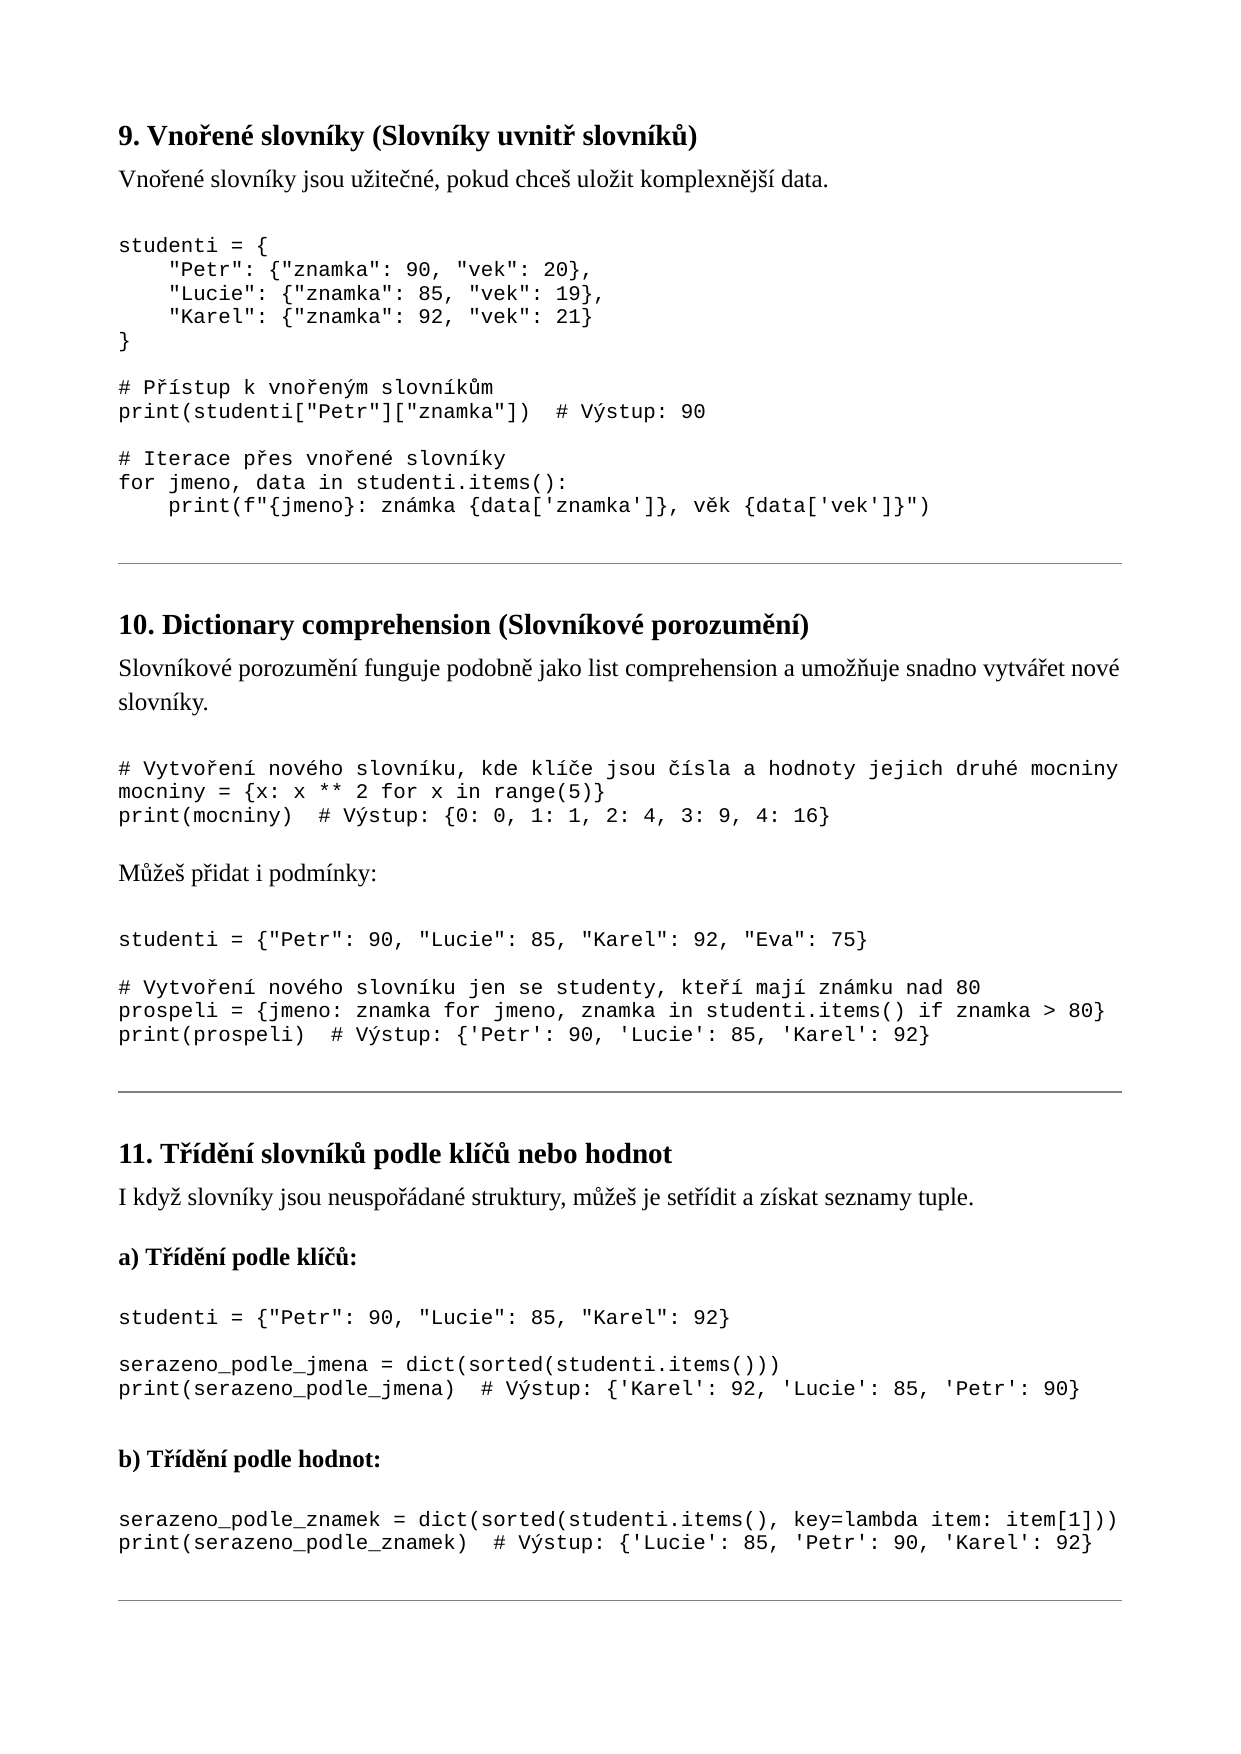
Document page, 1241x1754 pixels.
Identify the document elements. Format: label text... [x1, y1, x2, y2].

text studenti = {"Petr": 90, "Lucie": 85, "Karel": 92} [118, 1307, 1122, 1331]
text serazeno_podle_jmena = dict(sorted(studenti.items())) [118, 1354, 1122, 1378]
text # Iterace přes vnořené slovníky [118, 448, 1122, 472]
text # Vytvoření nového slovníku jen se studenty, kteří mají známku nad 80 [118, 977, 1122, 1000]
text mocniny = {x: x ** 2 for x in range(5)} [118, 781, 1122, 805]
text # Přístup k vnořeným slovníkům [118, 377, 1122, 401]
subtitle 11. Třídění slovníků podle klíčů nebo hodnot [118, 1136, 1122, 1169]
subtitle b) Třídění podle hodnot: [118, 1444, 1122, 1472]
text print(prospeli) # Výstup: {'Petr': 90, 'Lucie': 85, 'Karel': 92} [118, 1024, 1122, 1048]
text "Lucie": {"znamka": 85, "vek": 19}, [118, 283, 1122, 306]
text print(mocniny) # Výstup: {0: 0, 1: 1, 2: 4, 3: 9, 4: 16} [118, 805, 1122, 829]
text for jmeno, data in studenti.items(): [118, 472, 1122, 496]
text print(serazeno_podle_znamek) # Výstup: {'Lucie': 85, 'Petr': 90, 'Karel': 92} [118, 1532, 1122, 1556]
text "Petr": {"znamka": 90, "vek": 20}, [118, 259, 1122, 283]
text serazeno_podle_znamek = dict(sorted(studenti.items(), key=lambda item: item[1])) [118, 1508, 1122, 1532]
text I když slovníky jsou neuspořádané struktury, můžeš je setřídit a získat seznamy tuple. [118, 1182, 1122, 1211]
subtitle 10. Dictionary comprehension (Slovníkové porozumění) [118, 607, 1122, 641]
text } [118, 330, 1122, 354]
text studenti = {"Petr": 90, "Lucie": 85, "Karel": 92, "Eva": 75} [118, 929, 1122, 953]
text Můžeš přidat i podmínky: [118, 858, 1122, 887]
text print(serazeno_podle_jmena) # Výstup: {'Karel': 92, 'Lucie': 85, 'Petr': 90} [118, 1378, 1122, 1402]
subtitle 9. Vnořené slovníky (Slovníky uvnitř slovníků) [118, 118, 1122, 152]
text print(studenti["Petr"]["znamka"]) # Výstup: 90 [118, 401, 1122, 424]
text print(f"{jmeno}: známka {data['znamka']}, věk {data['vek']}") [118, 496, 1122, 519]
text "Karel": {"znamka": 92, "vek": 21} [118, 306, 1122, 330]
subtitle a) Třídění podle klíčů: [118, 1242, 1122, 1271]
text prospeli = {jmeno: znamka for jmeno, znamka in studenti.items() if znamka > 80} [118, 1000, 1122, 1024]
text # Vytvoření nového slovníku, kde klíče jsou čísla a hodnoty jejich druhé mocniny [118, 758, 1122, 781]
text Slovníkové porozumění funguje podobně jako list comprehension a umožňuje snadno vytvářet nové slovníky. [118, 653, 1122, 715]
text studenti = { [118, 235, 1122, 259]
text Vnořené slovníky jsou užitečné, pokud chceš uložit komplexnější data. [118, 164, 1122, 193]
